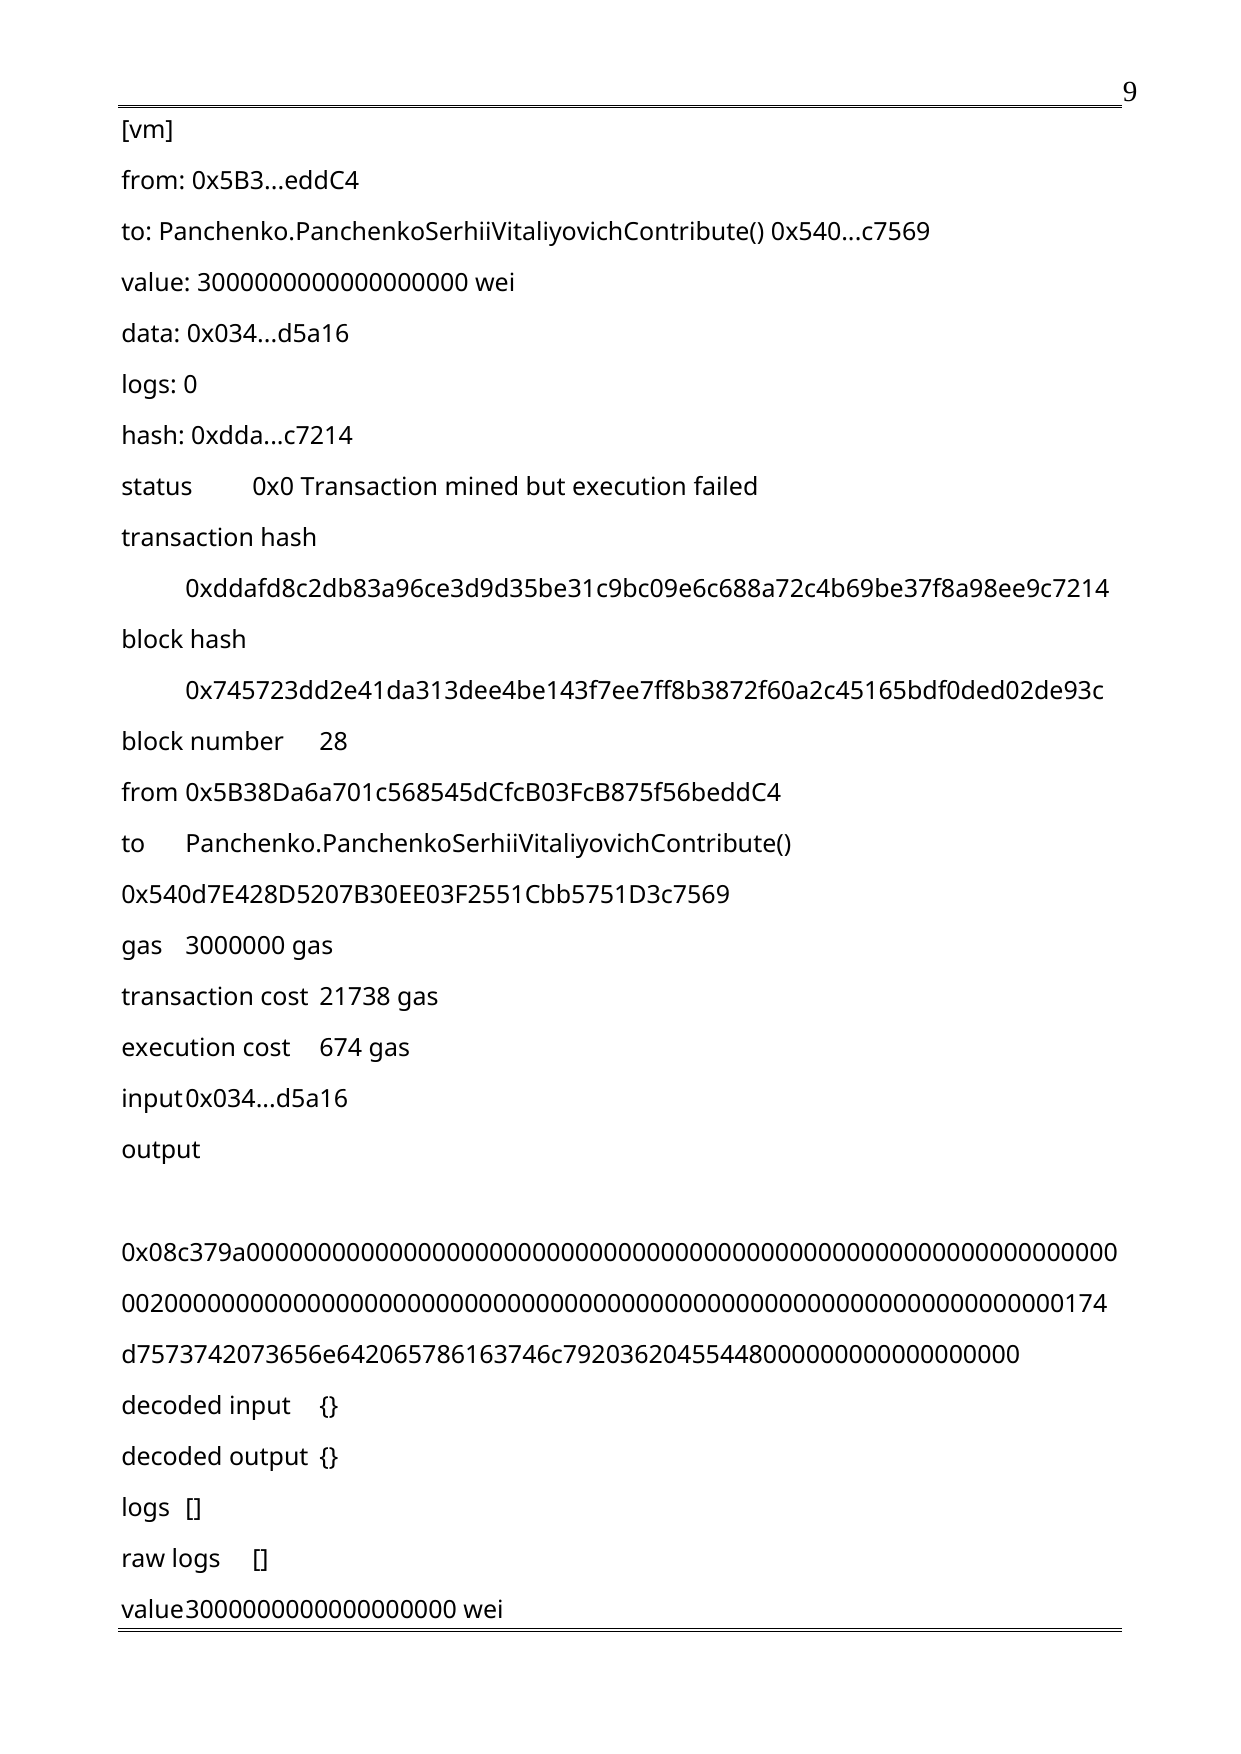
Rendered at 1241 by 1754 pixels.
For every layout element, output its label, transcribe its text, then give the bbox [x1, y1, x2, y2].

text status 0x0 Transaction mined but execution failed [118, 462, 1122, 503]
text gas 3000000 gas [118, 922, 1122, 962]
text block hash 0x745723dd2e41da313dee4be143f7ee7ff8b3872f60a2c45165bdf0ded02de93c [118, 616, 1122, 707]
text decoded input {} [118, 1381, 1122, 1421]
text input 0x034...d5a16 [118, 1075, 1122, 1115]
text logs [] [118, 1483, 1122, 1523]
text data: 0x034...d5a16 [118, 309, 1122, 349]
text hash: 0xdda...c7214 [118, 411, 1122, 452]
text logs: 0 [118, 360, 1122, 401]
text from 0x5B38Da6a701c568545dCfcB03FcB875f56beddC4 [118, 769, 1122, 809]
text output 0x08c379a0000000000000000000000000000000000000000000000000000000000000002000000000000000000000000000000000000000000000000000000000000000174d7573742073656e642065786163746c79203620455448000000000000000000 [118, 1126, 1122, 1370]
text to: Panchenko.PanchenkoSerhiiVitaliyovichContribute() 0x540...c7569 [118, 207, 1122, 247]
text block number 28 [118, 718, 1122, 758]
text [vm] [118, 108, 1122, 145]
text execution cost 674 gas [118, 1024, 1122, 1064]
text transaction cost 21738 gas [118, 973, 1122, 1013]
text from: 0x5B3...eddC4 [118, 156, 1122, 196]
text raw logs [] [118, 1534, 1122, 1574]
text to Panchenko.PanchenkoSerhiiVitaliyovichContribute() 0x540d7E428D5207B30EE03F2551Cbb5751D3c7569 [118, 820, 1122, 911]
text value 3000000000000000000 wei [118, 1585, 1122, 1628]
text transaction hash 0xddafd8c2db83a96ce3d9d35be31c9bc09e6c688a72c4b69be37f8a98ee9c7214 [118, 513, 1122, 605]
text decoded output {} [118, 1432, 1122, 1472]
text value: 3000000000000000000 wei [118, 258, 1122, 298]
